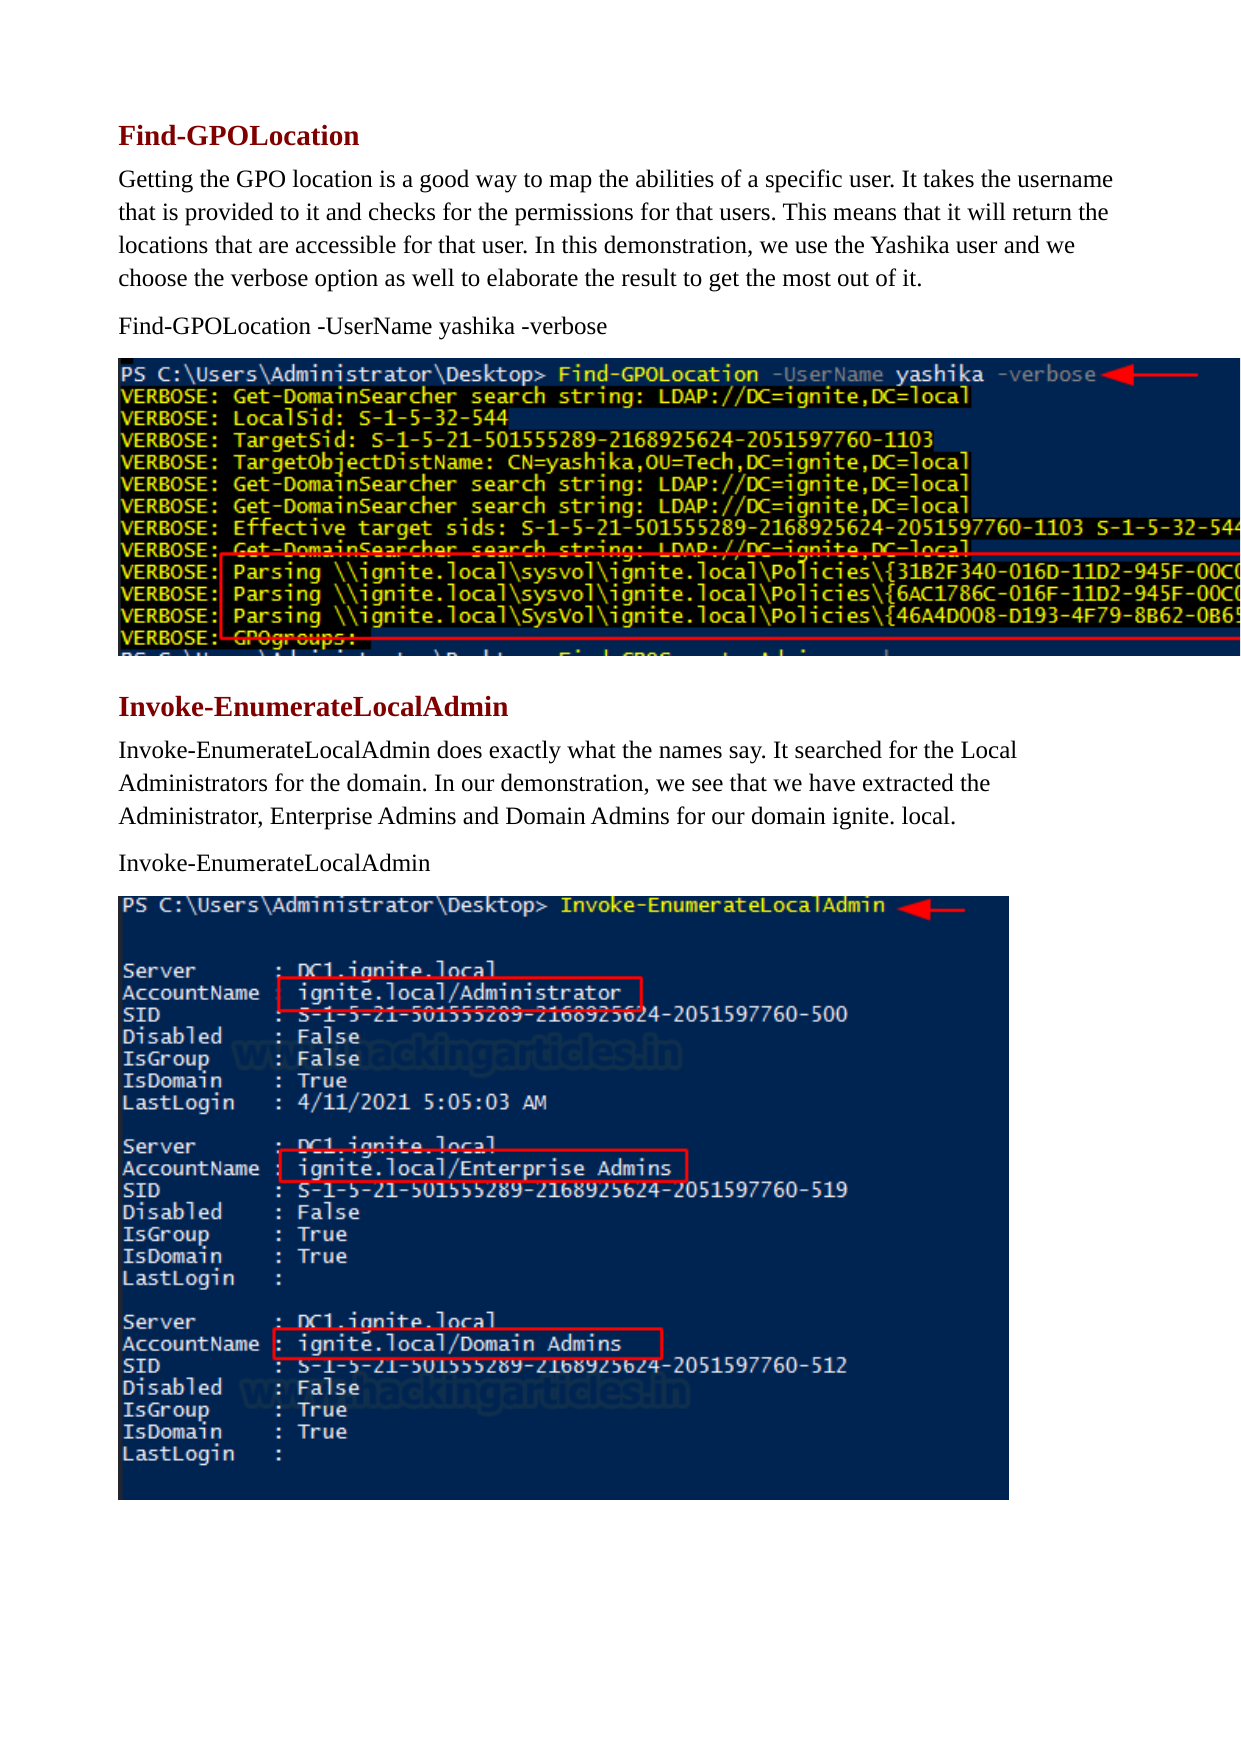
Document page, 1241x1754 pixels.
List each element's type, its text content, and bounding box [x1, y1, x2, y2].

text Invoke-EnumerateLocalAdmin does exactly what the names say. It searched for the Local Administrators for the domain. In our demonstration, we see that we have extracted the Administrator, Enterprise Admins and Domain Admins for our domain ignite. local. [118, 735, 1122, 829]
subtitle Find-GPOLocation [118, 118, 1122, 152]
text Getting the GPO location is a good way to map the abilities of a specific user. It takes the username that is provided to it and checks for the permissions for that users. This means that it will return the locations that are accessible for that user. In this demonstration, we use the Yashika user and we choose the verbose option as well to elaborate the result to get the most out of it. [118, 164, 1122, 292]
picture [118, 358, 1241, 656]
text Find-GPOLocation -UserName yashika -verbose [118, 311, 1122, 339]
subtitle Invoke-EnumerateLocalAdmin [118, 689, 1122, 722]
picture [118, 896, 1009, 1500]
text Invoke-EnumerateLocalAdmin [118, 848, 1122, 877]
